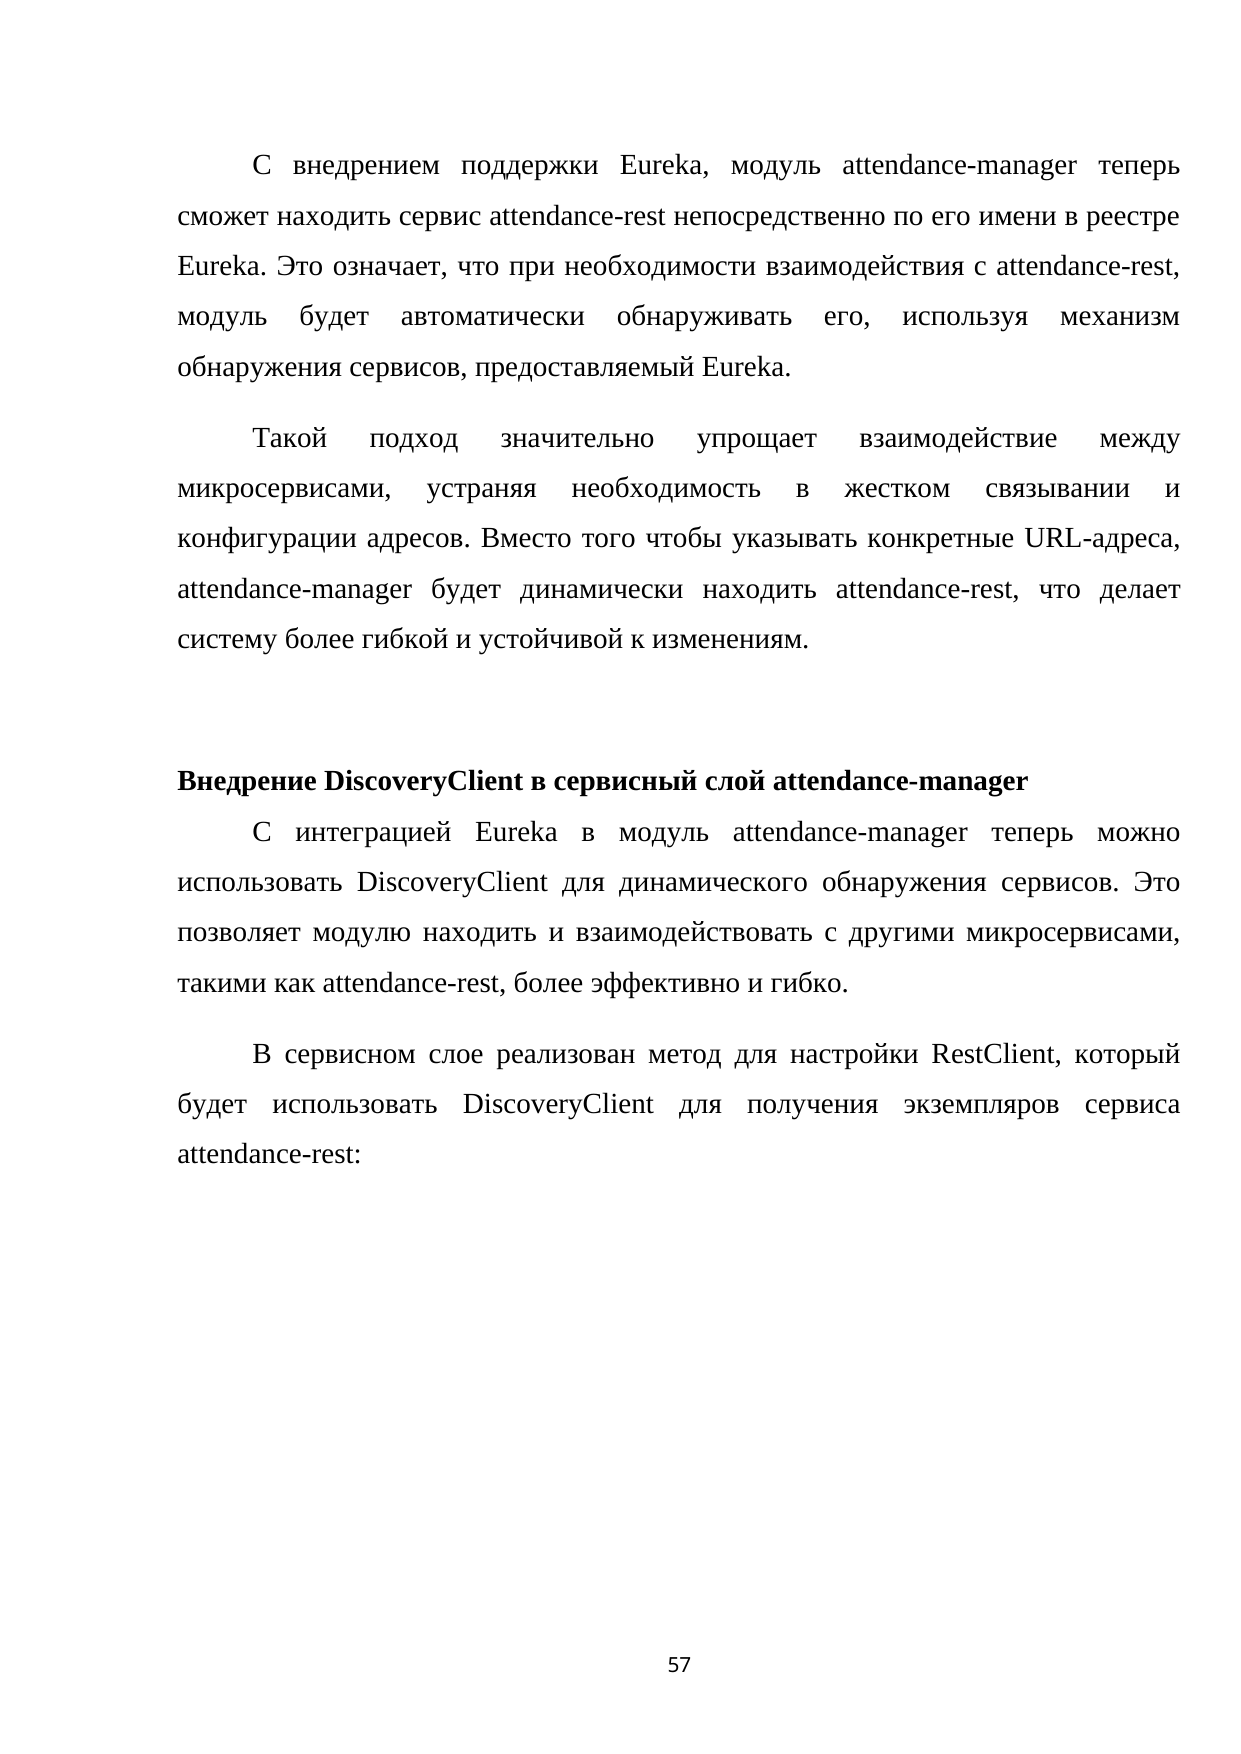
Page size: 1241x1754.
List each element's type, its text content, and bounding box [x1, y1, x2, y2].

text В сервисном слое реализован метод для настройки RestClient, который будет использовать DiscoveryClient для получения экземпляров сервиса attendance-rest: [177, 1036, 1181, 1170]
subtitle Внедрение DiscoveryClient в сервисный слой attendance-manager [177, 763, 1181, 797]
text С внедрением поддержки Eureka, модуль attendance-manager теперь сможет находить сервис attendance-rest непосредственно по его имени в реестре Eureka. Это означает, что при необходимости взаимодействия с attendance-rest, модуль будет автоматически обнаруживать его, используя механизм обнаружения сервисов, предоставляемый Eureka. [177, 147, 1181, 382]
text С интеграцией Eureka в модуль attendance-manager теперь можно использовать DiscoveryClient для динамического обнаружения сервисов. Это позволяет модулю находить и взаимодействовать с другими микросервисами, такими как attendance-rest, более эффективно и гибко. [177, 814, 1181, 998]
text Такой подход значительно упрощает взаимодействие между микросервисами, устраняя необходимость в жестком связывании и конфигурации адресов. Вместо того чтобы указывать конкретные URL-адреса, attendance-manager будет динамически находить attendance-rest, что делает систему более гибкой и устойчивой к изменениям. [177, 420, 1181, 655]
